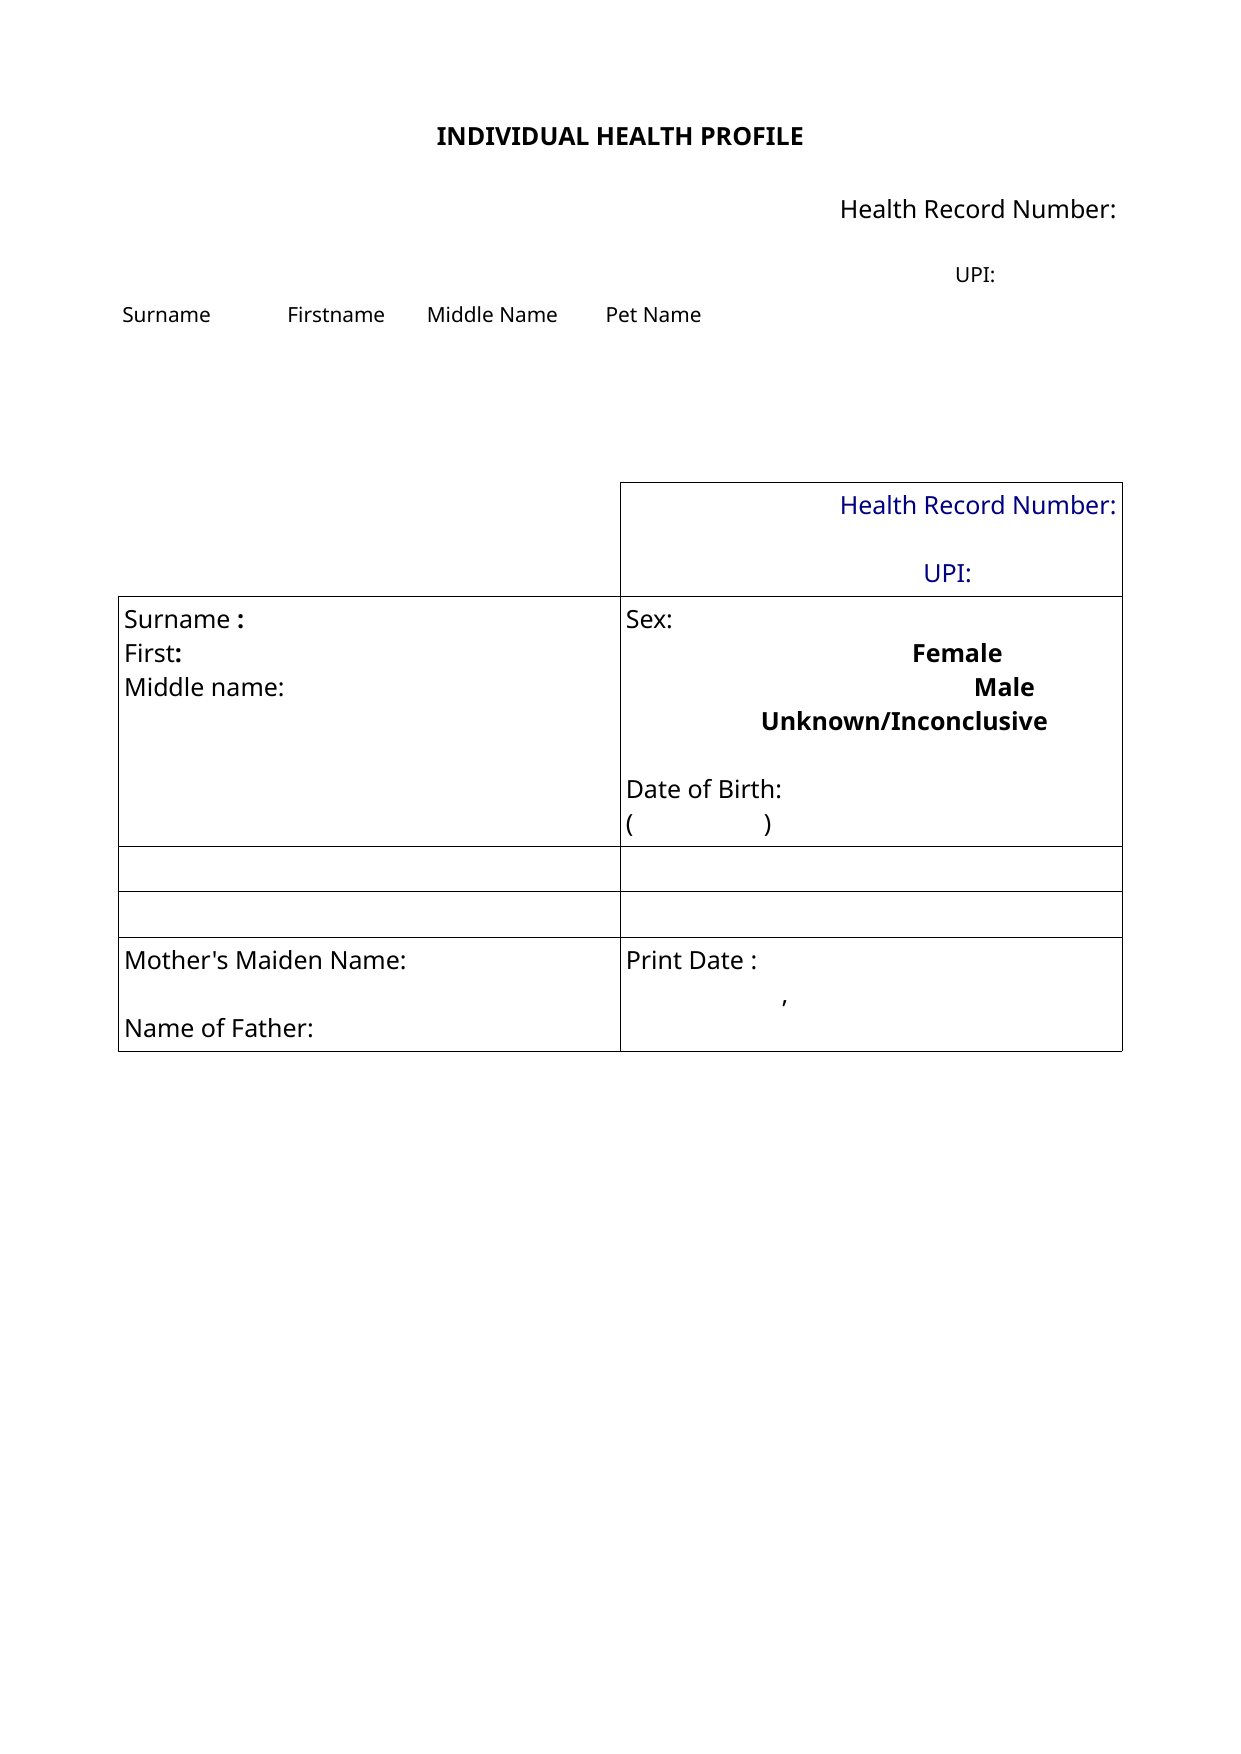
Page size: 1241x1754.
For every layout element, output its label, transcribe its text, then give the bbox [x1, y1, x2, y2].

table_cell Print Date :<formatLang(datetime.date.today(), user.language)>, <time.strftime('%H:%M:%S')> [621, 938, 1122, 1051]
text INDIVIDUAL HEALTH PROFILE [118, 118, 1122, 152]
table_cell <patient.name.firstname> [281, 334, 421, 448]
table_header Health Record Number: <patient.medical_record_num> UPI:<patient.puid> [621, 483, 1122, 596]
table_header Health Record Number: <patient.medical_record_num> UPI:<patient.puid> [600, 186, 1122, 294]
table_cell Surname :<patient.name.lastname> First: <patient.name.firstname> Middle name: <patient.name.middlename> [119, 597, 620, 846]
table_cell Pet Name [600, 294, 813, 334]
table_cell Middle Name [421, 294, 600, 334]
table_cell <patient.name.middlename> [421, 334, 600, 448]
table_cell <patient.name.alias> [600, 334, 813, 448]
table_header [116, 186, 281, 294]
table_cell [621, 892, 1122, 937]
table_cell [968, 294, 1122, 334]
table_cell [119, 847, 620, 891]
table_header [118, 482, 620, 596]
table_header [281, 186, 421, 294]
table_cell [968, 334, 1122, 448]
table_cell [814, 334, 968, 448]
table_cell [621, 847, 1122, 891]
text </for> [118, 1119, 1122, 1153]
table_cell Firstname [281, 294, 421, 334]
table_cell [814, 294, 968, 334]
text <for each="patient in objects"> [118, 152, 1122, 186]
table_cell Surname [116, 294, 281, 334]
table_cell Sex: <choose test=""><when test="patient.name.sex=='f'">Female</when><when test="patient.name.sex=='m'">Male</when><otherwise>Unknown/Inconclusive</otherwise></choose> Date of Birth: <patient.name.dob> (<patient.age>) [621, 597, 1122, 846]
table_cell <patient.name.lastname> [116, 334, 281, 448]
table_cell Mother's Maiden Name: <patient.name.mother_maiden_name> Name of Father: <patient.name.father_name> [119, 938, 620, 1051]
table_header [421, 186, 600, 294]
table_cell [119, 892, 620, 937]
